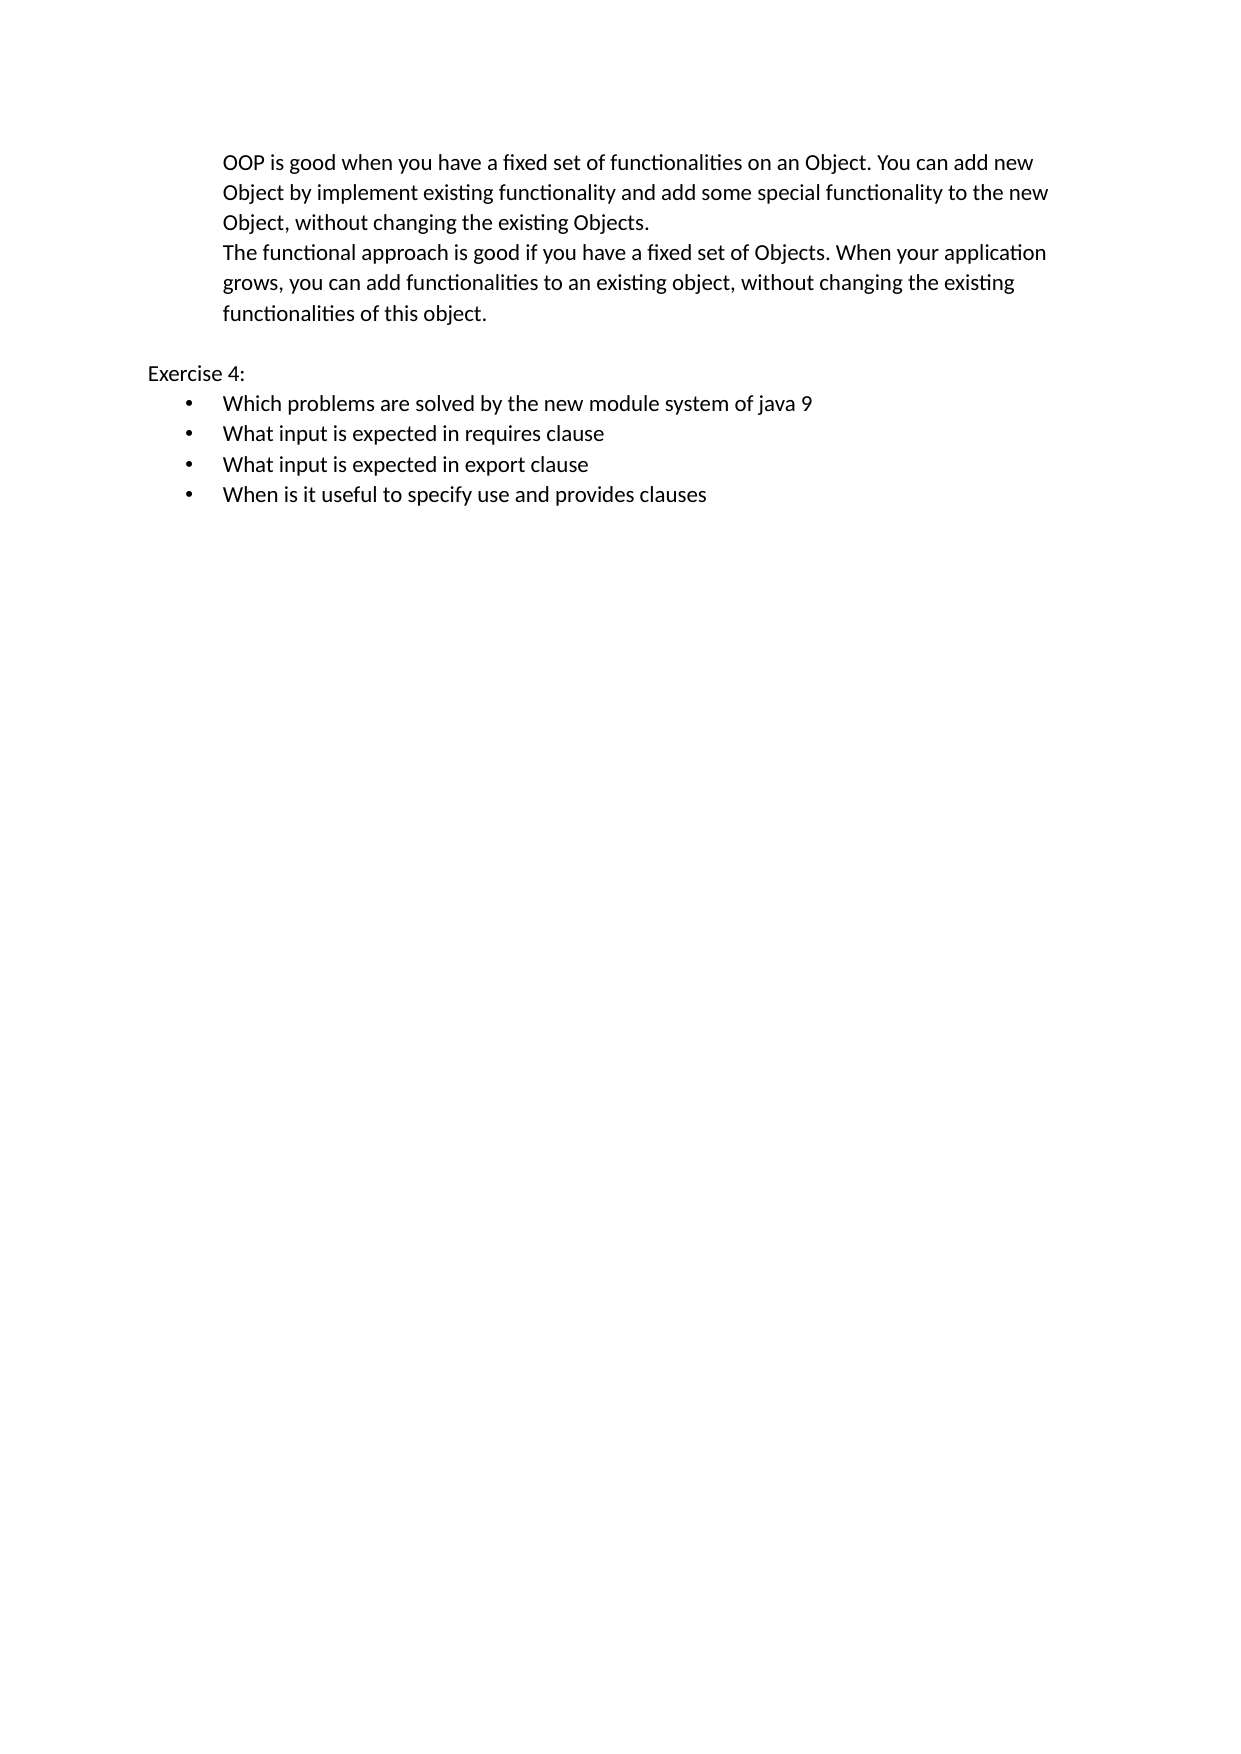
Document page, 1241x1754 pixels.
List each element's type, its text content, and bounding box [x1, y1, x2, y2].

list OOP is good when you have a fixed set of functionalities on an Object. You can add new Object by implement existing functionality and add some special functionality to the new Object, without changing the existing Objects. [185, 148, 1093, 236]
list The functional approach is good if you have a fixed set of Objects. When your application grows, you can add functionalities to an existing object, without changing the existing functionalities of this object. [185, 238, 1093, 327]
list Exercise 4: [148, 359, 1093, 387]
list What input is expected in requires clause [185, 419, 1093, 447]
list When is it useful to specify use and provides clauses [185, 480, 1093, 508]
list Which problems are solved by the new module system of java 9 [185, 389, 1093, 417]
list What input is expected in export clause [185, 450, 1093, 478]
